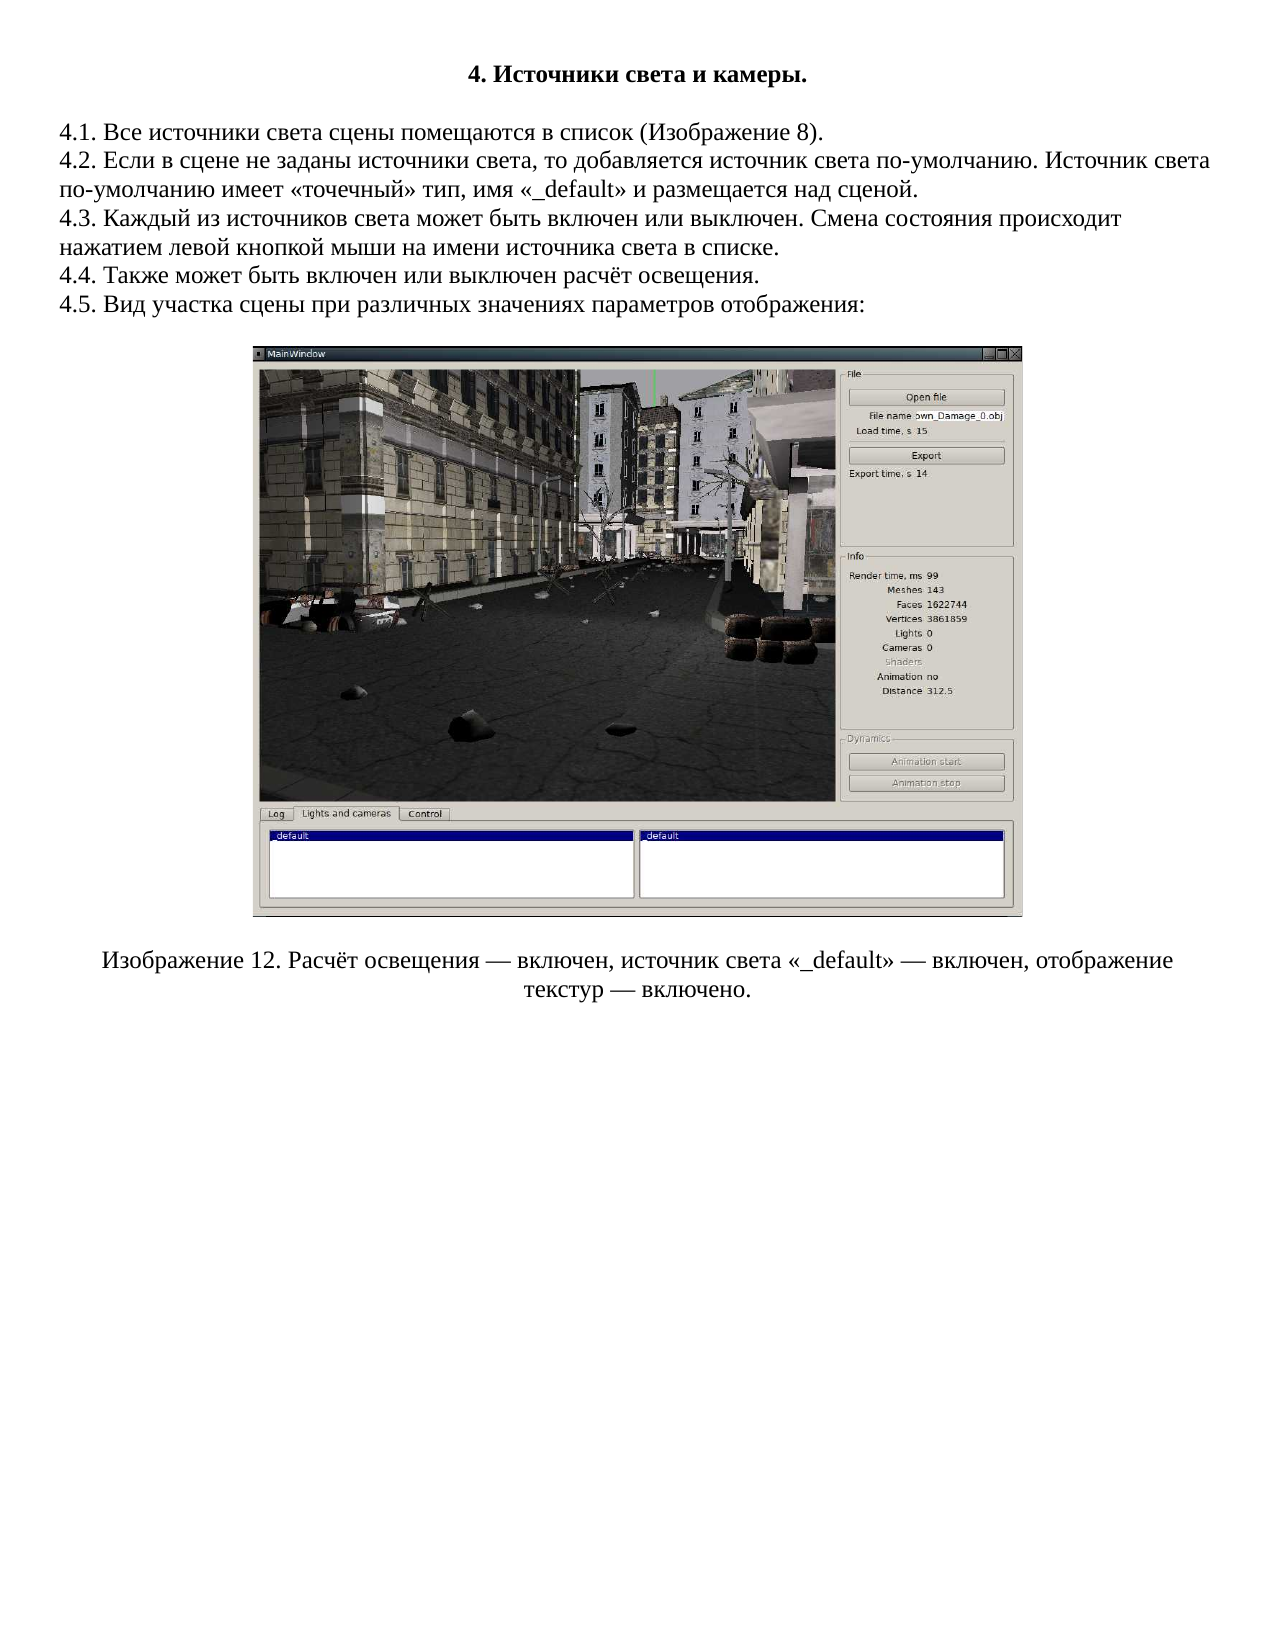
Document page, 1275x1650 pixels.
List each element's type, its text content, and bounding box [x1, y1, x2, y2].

picture [252, 346, 1023, 917]
text 4. Источники света и камеры. [59, 59, 1216, 88]
text Изображение 12. Расчёт освещения — включен, источник света «_default» — включен, отображение текстур — включено. [59, 945, 1216, 1003]
text 4.2. Если в сцене не заданы источники света, то добавляется источник света по-умолчанию. Источник света по-умолчанию имеет «точечный» тип, имя «_default» и размещается над сценой. [59, 145, 1216, 203]
text 4.1. Все источники света сцены помещаются в список (Изображение 8). [59, 117, 1216, 145]
text 4.3. Каждый из источников света может быть включен или выключен. Смена состояния происходит нажатием левой кнопкой мыши на имени источника света в списке. [59, 203, 1216, 260]
text 4.4. Также может быть включен или выключен расчёт освещения. [59, 260, 1216, 289]
text 4.5. Вид участка сцены при различных значениях параметров отображения: [59, 289, 1216, 318]
